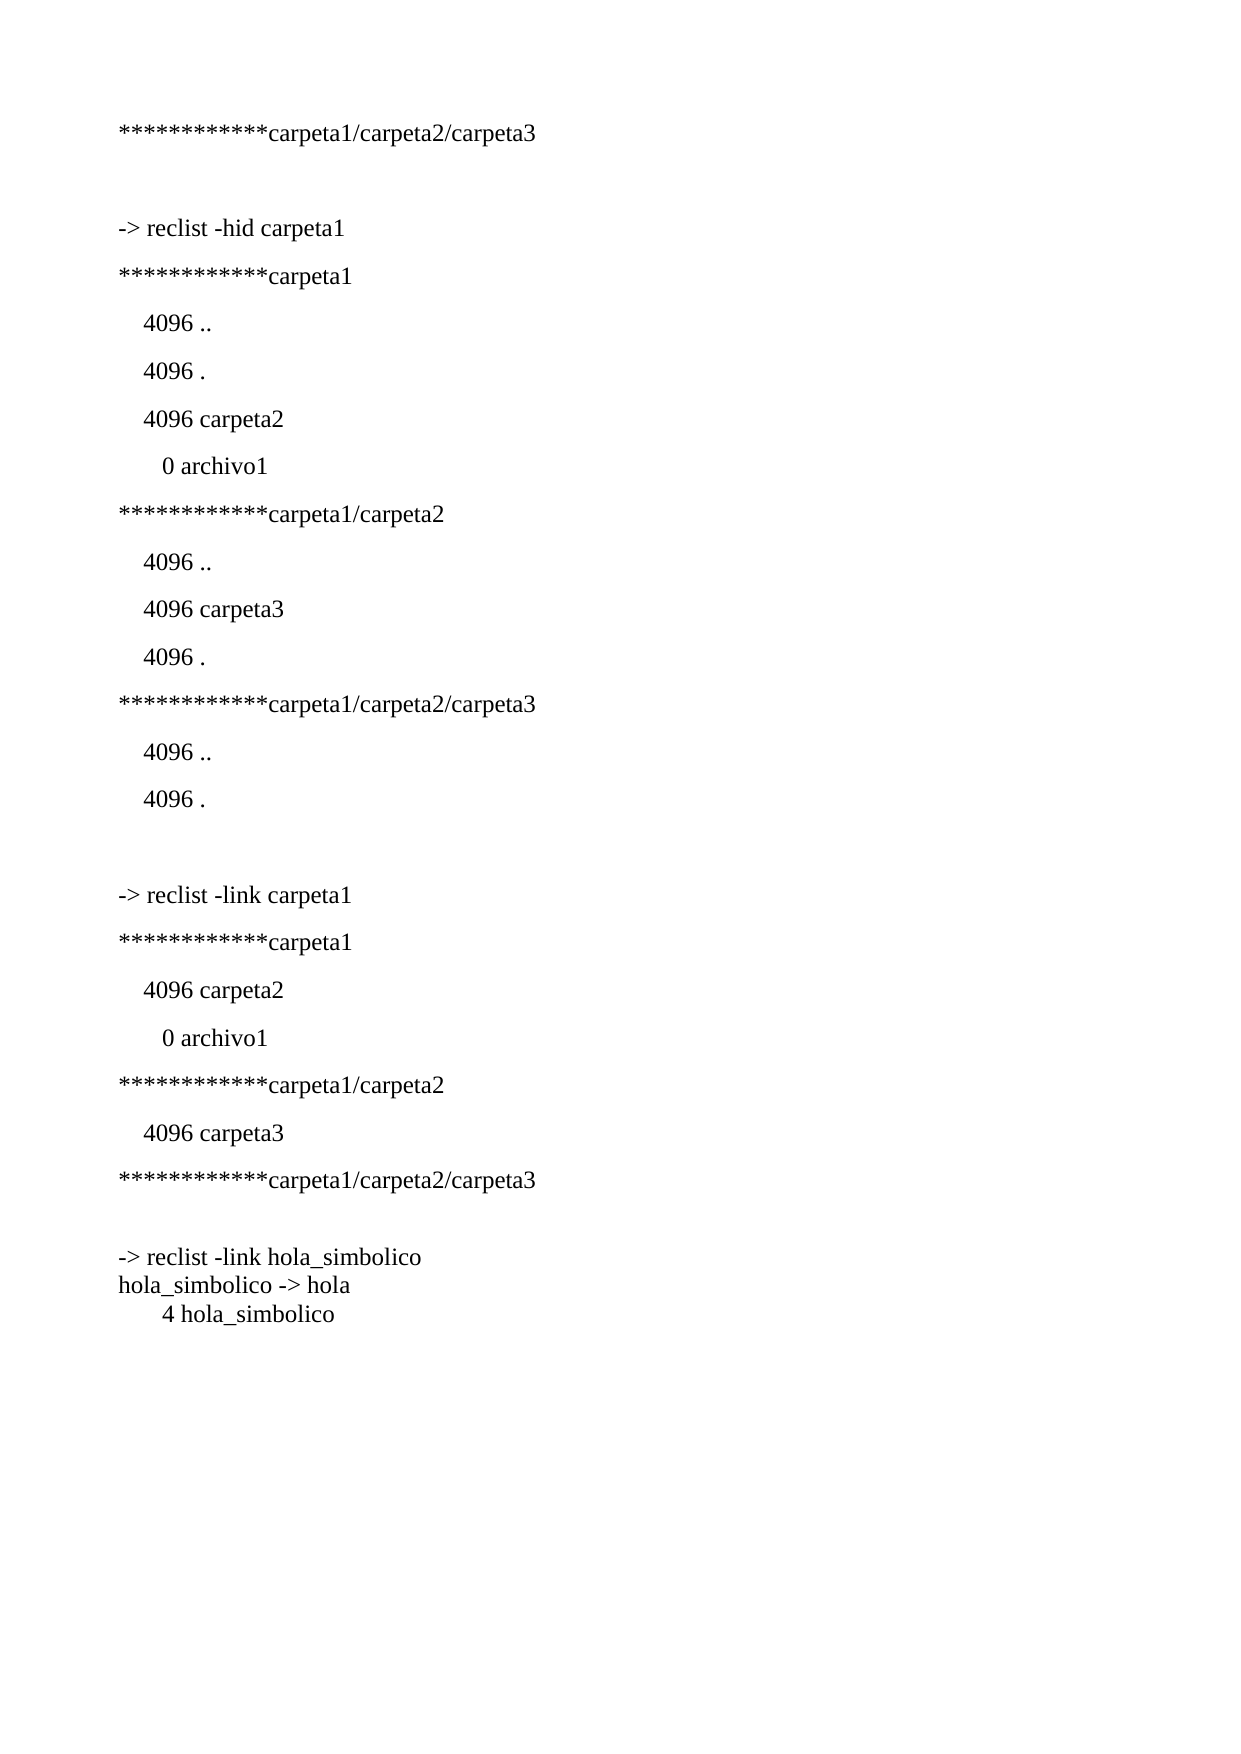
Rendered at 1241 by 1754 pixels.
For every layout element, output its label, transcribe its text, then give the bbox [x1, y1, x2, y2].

text -> reclist -link hola_simbolico [118, 1242, 1122, 1271]
text 0 archivo1 [118, 1023, 1122, 1051]
text -> reclist -hid carpeta1 [118, 213, 1122, 242]
text 0 archivo1 [118, 451, 1122, 480]
text ************carpeta1 [118, 261, 1122, 290]
text ************carpeta1 [118, 927, 1122, 956]
text -> reclist -link carpeta1 [118, 880, 1122, 908]
text ************carpeta1/carpeta2/carpeta3 [118, 689, 1122, 718]
text 4096 .. [118, 547, 1122, 575]
text 4096 carpeta3 [118, 1118, 1122, 1147]
text 4096 carpeta2 [118, 975, 1122, 1004]
text ************carpeta1/carpeta2 [118, 1070, 1122, 1099]
text 4096 . [118, 784, 1122, 813]
text ************carpeta1/carpeta2 [118, 499, 1122, 528]
text 4096 . [118, 356, 1122, 385]
text 4 hola_simbolico [118, 1299, 1122, 1328]
text hola_simbolico -> hola [118, 1271, 1122, 1299]
text ************carpeta1/carpeta2/carpeta3 [118, 118, 1122, 147]
text 4096 . [118, 642, 1122, 671]
text 4096 carpeta2 [118, 404, 1122, 432]
text ************carpeta1/carpeta2/carpeta3 [118, 1165, 1122, 1194]
text 4096 .. [118, 308, 1122, 337]
text 4096 .. [118, 737, 1122, 766]
text 4096 carpeta3 [118, 594, 1122, 623]
